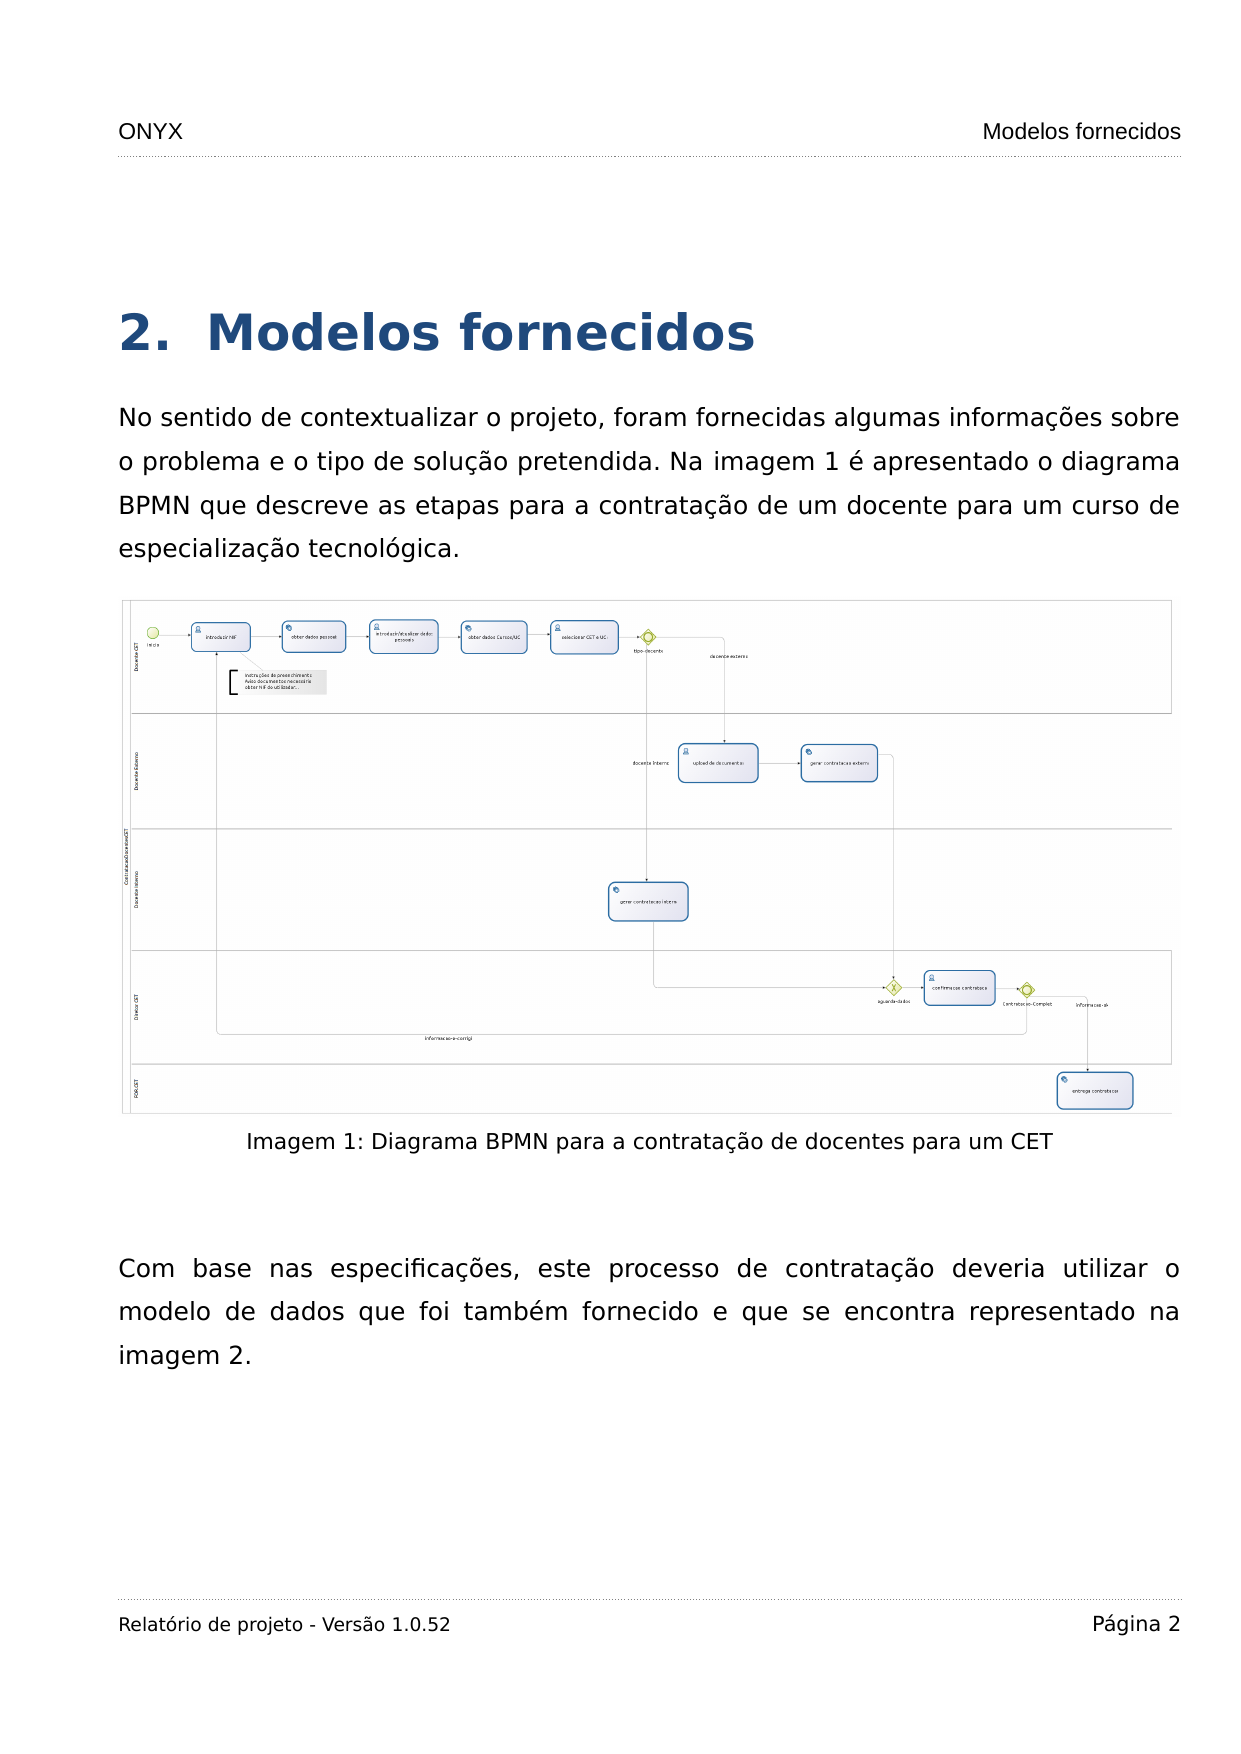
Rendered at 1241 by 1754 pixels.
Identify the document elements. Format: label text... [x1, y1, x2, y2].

picture [118, 596, 1182, 1117]
text Com base nas especificações, este processo de contratação deveria utilizar o modelo de dados que foi também fornecido e que se encontra representado na Imagem 2. [118, 1254, 1181, 1371]
text Imagem 1: Diagrama BPMN para a contratação de docentes para um CET [118, 1117, 1181, 1154]
text No sentido de contextualizar o projeto, foram fornecidas algumas informações sobre o problema e o tipo de solução pretendida. Na Imagem 1 é apresentado o diagrama BPMN que descreve as etapas para a contratação de um docente para um curso de especialização tecnológica. [118, 403, 1181, 564]
subtitle Modelos fornecidos [118, 304, 1181, 363]
